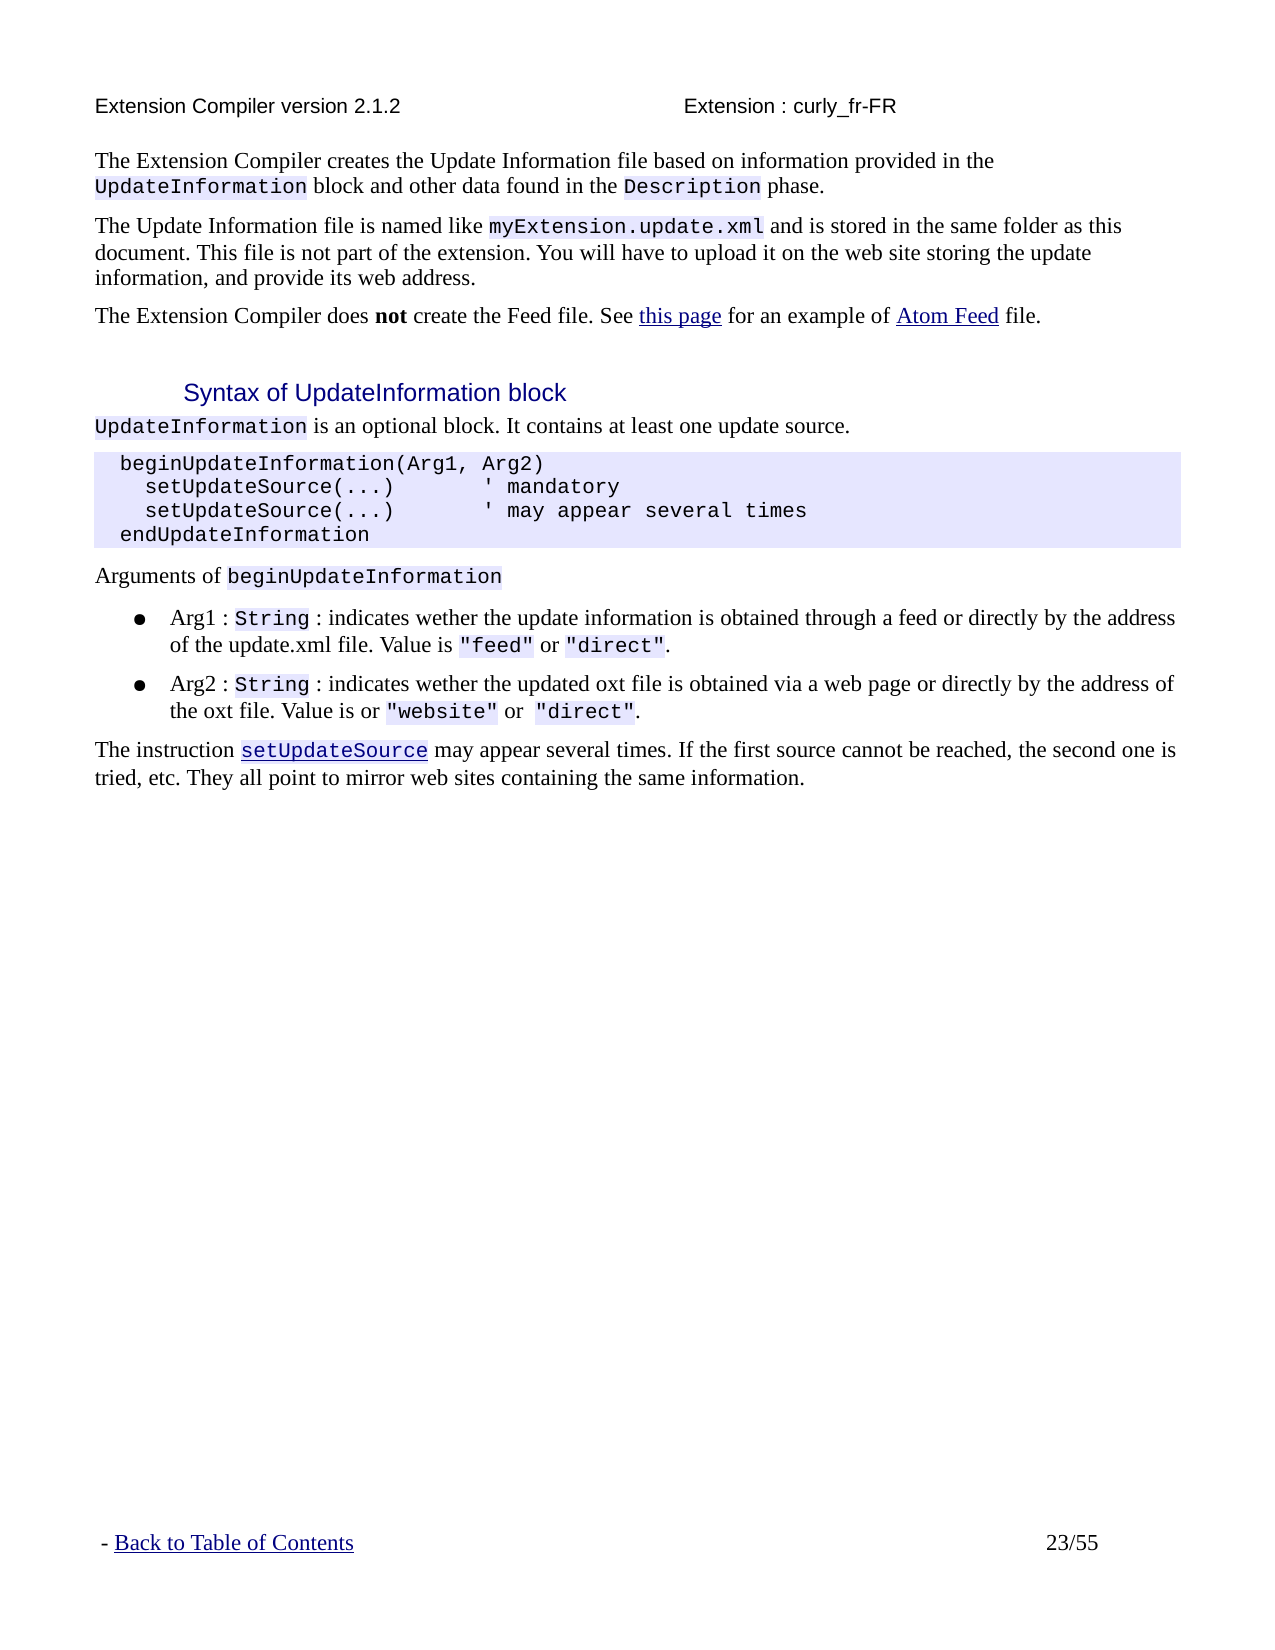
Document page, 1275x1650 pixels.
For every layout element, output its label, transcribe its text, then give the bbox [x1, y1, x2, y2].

list Arg2 : String : indicates wether the updated oxt file is obtained via a web page or directly by the address of the oxt file. Value is or "website" or "direct". [132, 671, 1181, 725]
text The Extension Compiler does not create the Feed file. See this page for an example of Atom Feed file. [94, 303, 1181, 328]
text Arguments of beginUpdateInformation [94, 563, 1181, 590]
text The Extension Compiler creates the Update Information file based on information provided in the UpdateInformation block and other data found in the Description phase. [94, 147, 1181, 200]
text endUpdateInformation [94, 524, 1181, 548]
text setUpdateSource(...) ' may appear several times [94, 500, 1181, 524]
text UpdateInformation is an optional block. It contains at least one update source. [94, 413, 1181, 440]
list Arg1 : String : indicates wether the update information is obtained through a feed or directly by the address of the update.xml file. Value is "feed" or "direct". [132, 604, 1181, 658]
text The Update Information file is named like myExtension.update.xml and is stored in the same folder as this document. This file is not part of the extension. You will have to upload it on the web site storing the update information, and provide its web address. [94, 212, 1181, 291]
subtitle Syntax of UpdateInformation block [183, 379, 1181, 407]
text setUpdateSource(...) ' mandatory [94, 476, 1181, 500]
text The instruction setUpdateSource may appear several times. If the first source cannot be reached, the second one is tried, etc. They all point to mirror web sites containing the same information. [94, 737, 1181, 790]
text beginUpdateInformation(Arg1, Arg2) [94, 452, 1181, 476]
